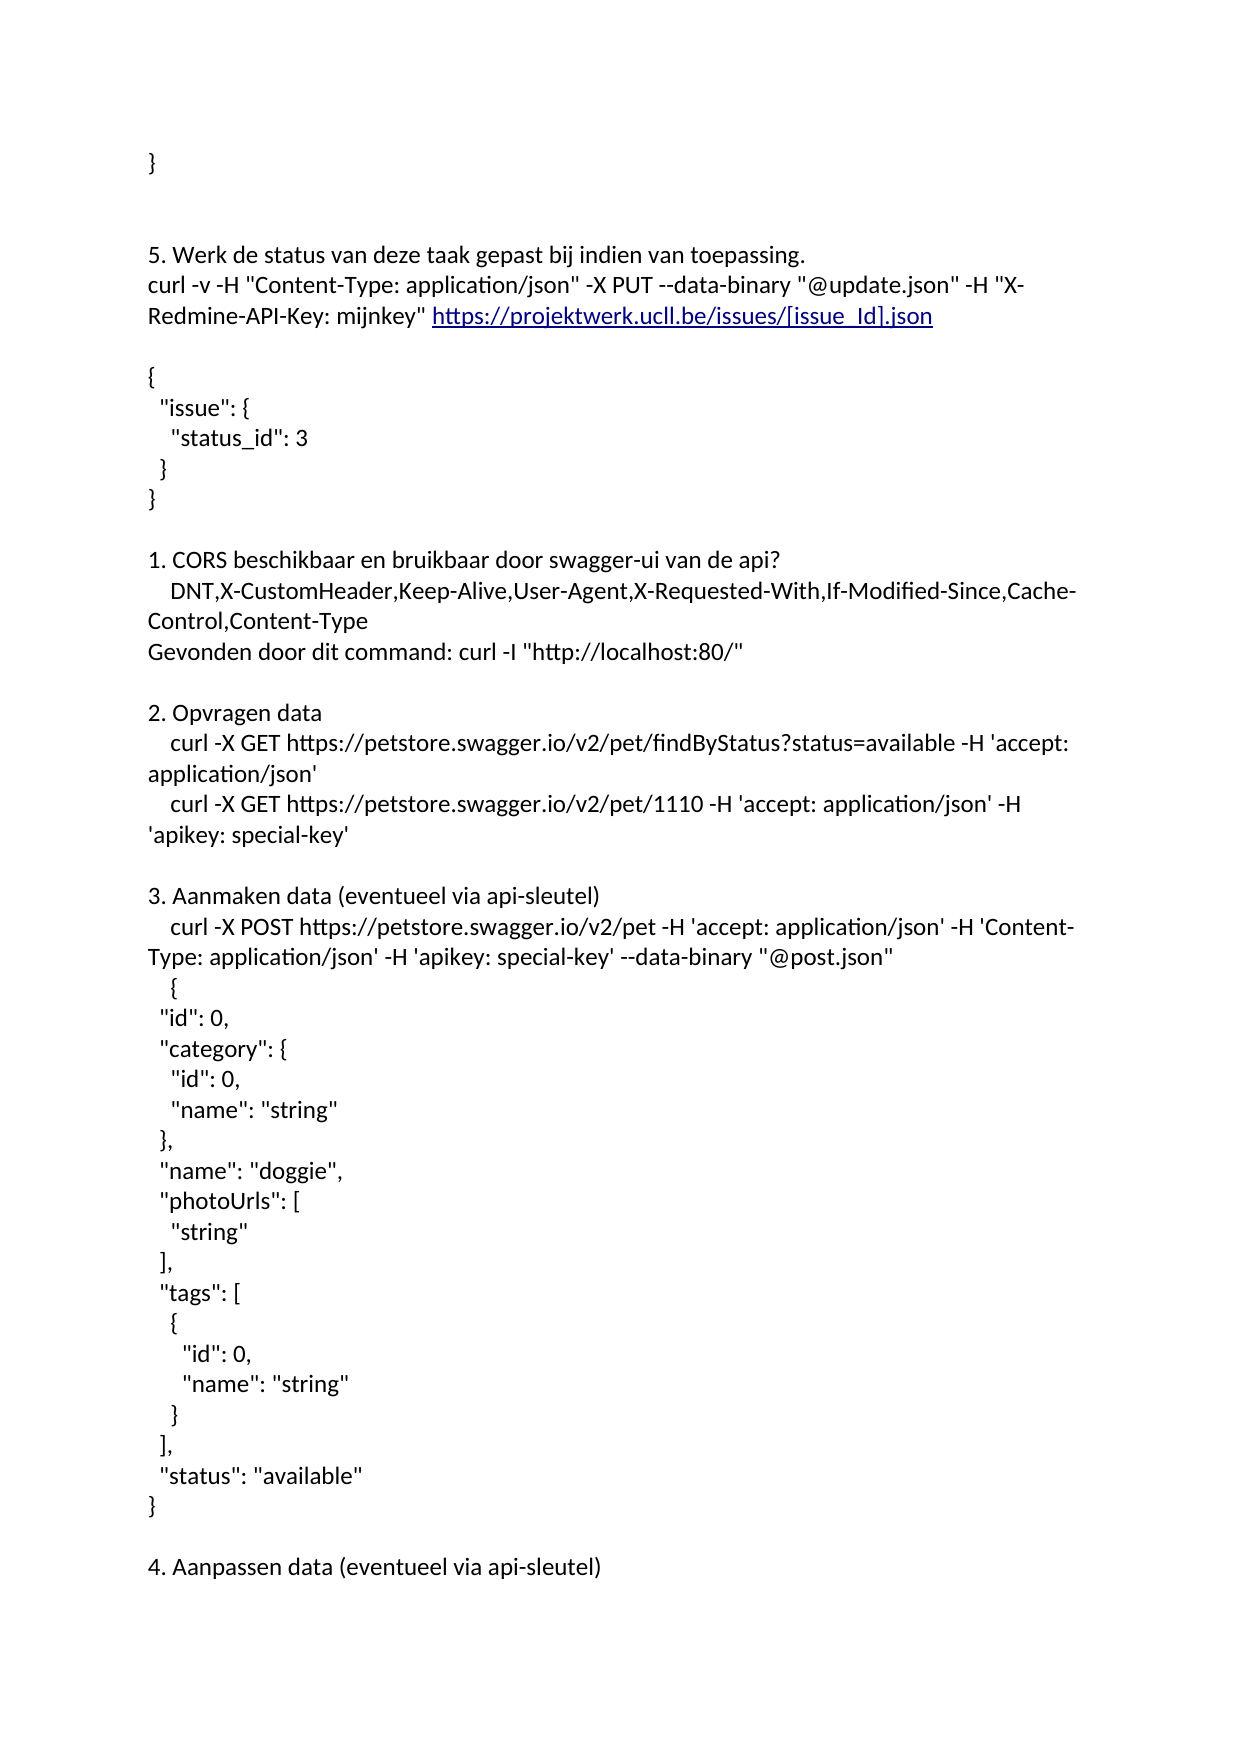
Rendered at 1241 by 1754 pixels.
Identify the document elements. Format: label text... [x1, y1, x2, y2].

text ], [148, 1429, 1093, 1460]
text curl -X GET https://petstore.swagger.io/v2/pet/1110 -H 'accept: application/json' -H 'apikey: special-key' [148, 788, 1093, 849]
text "name": "string" [148, 1368, 1093, 1399]
text "photoUrls": [ [148, 1185, 1093, 1216]
text "id": 0, [148, 1063, 1093, 1094]
text "name": "doggie", [148, 1155, 1093, 1185]
text } [148, 1491, 1093, 1521]
text curl -X POST https://petstore.swagger.io/v2/pet -H 'accept: application/json' -H 'Content-Type: application/json' -H 'apikey: special-key' --data-binary "@post.json" [148, 911, 1093, 972]
text "status_id": 3 [148, 422, 1093, 453]
text curl -v -H "Content-Type: application/json" -X PUT --data-binary "@update.json" -H "X-Redmine-API-Key: mijnkey" https://projektwerk.ucll.be/issues/[issue_Id].json [148, 270, 1093, 331]
text "id": 0, [148, 1002, 1093, 1033]
text }, [148, 1124, 1093, 1155]
text ], [148, 1246, 1093, 1277]
text 5. Werk de status van deze taak gepast bij indien van toepassing. [148, 239, 1093, 270]
text { [148, 361, 1093, 392]
text } [148, 1399, 1093, 1429]
text 3. Aanmaken data (eventueel via api-sleutel) [148, 880, 1093, 911]
text 2. Opvragen data [148, 697, 1093, 727]
text "name": "string" [148, 1094, 1093, 1124]
text curl -X GET https://petstore.swagger.io/v2/pet/findByStatus?status=available -H 'accept: application/json' [148, 727, 1093, 788]
text Gevonden door dit command: curl -I "http://localhost:80/" [148, 636, 1093, 666]
text "id": 0, [148, 1338, 1093, 1368]
text "issue": { [148, 392, 1093, 422]
text } [148, 148, 1093, 178]
text } [148, 453, 1093, 483]
text 4. Aanpassen data (eventueel via api-sleutel) [148, 1552, 1093, 1582]
text "category": { [148, 1033, 1093, 1063]
text "tags": [ [148, 1277, 1093, 1307]
text "status": "available" [148, 1460, 1093, 1491]
text } [148, 483, 1093, 514]
text "string" [148, 1216, 1093, 1246]
text { [148, 972, 1093, 1002]
text DNT,X-CustomHeader,Keep-Alive,User-Agent,X-Requested-With,If-Modified-Since,Cache-Control,Content-Type [148, 575, 1093, 636]
text 1. CORS beschikbaar en bruikbaar door swagger-ui van de api? [148, 544, 1093, 575]
text { [148, 1307, 1093, 1338]
